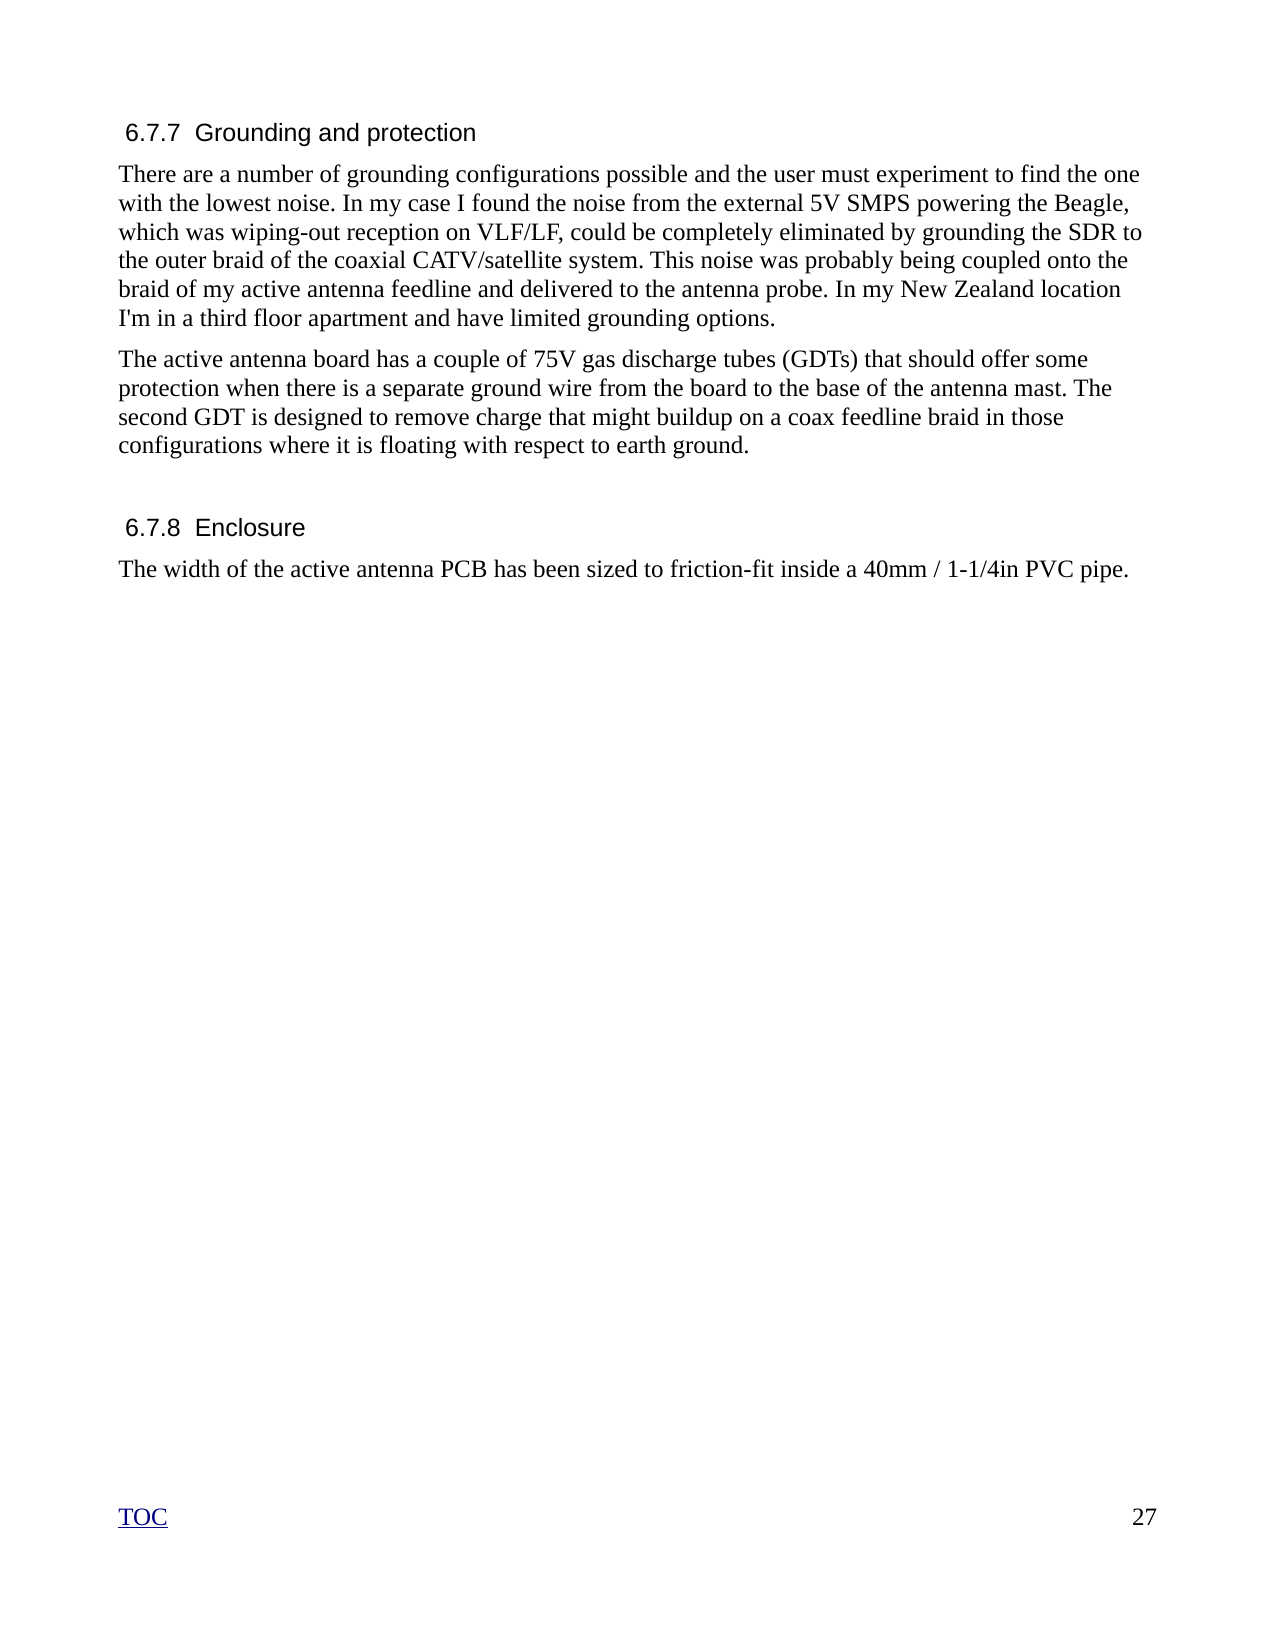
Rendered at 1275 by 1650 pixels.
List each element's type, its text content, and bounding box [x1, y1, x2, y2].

subtitle Grounding and protection [118, 118, 1157, 147]
text The width of the active antenna PCB has been sized to friction-fit inside a 40mm / 1-1/4in PVC pipe. [118, 554, 1157, 583]
subtitle Enclosure [118, 513, 1157, 542]
text The active antenna board has a couple of 75V gas discharge tubes (GDTs) that should offer some protection when there is a separate ground wire from the board to the base of the antenna mast. The second GDT is designed to remove charge that might buildup on a coax feedline braid in those configurations where it is floating with respect to earth ground. [118, 344, 1157, 459]
text There are a number of grounding configurations possible and the user must experiment to find the one with the lowest noise. In my case I found the noise from the external 5V SMPS powering the Beagle, which was wiping-out reception on VLF/LF, could be completely eliminated by grounding the SDR to the outer braid of the coaxial CATV/satellite system. This noise was probably being coupled onto the braid of my active antenna feedline and delivered to the antenna probe. In my New Zealand location I'm in a third floor apartment and have limited grounding options. [118, 159, 1157, 332]
